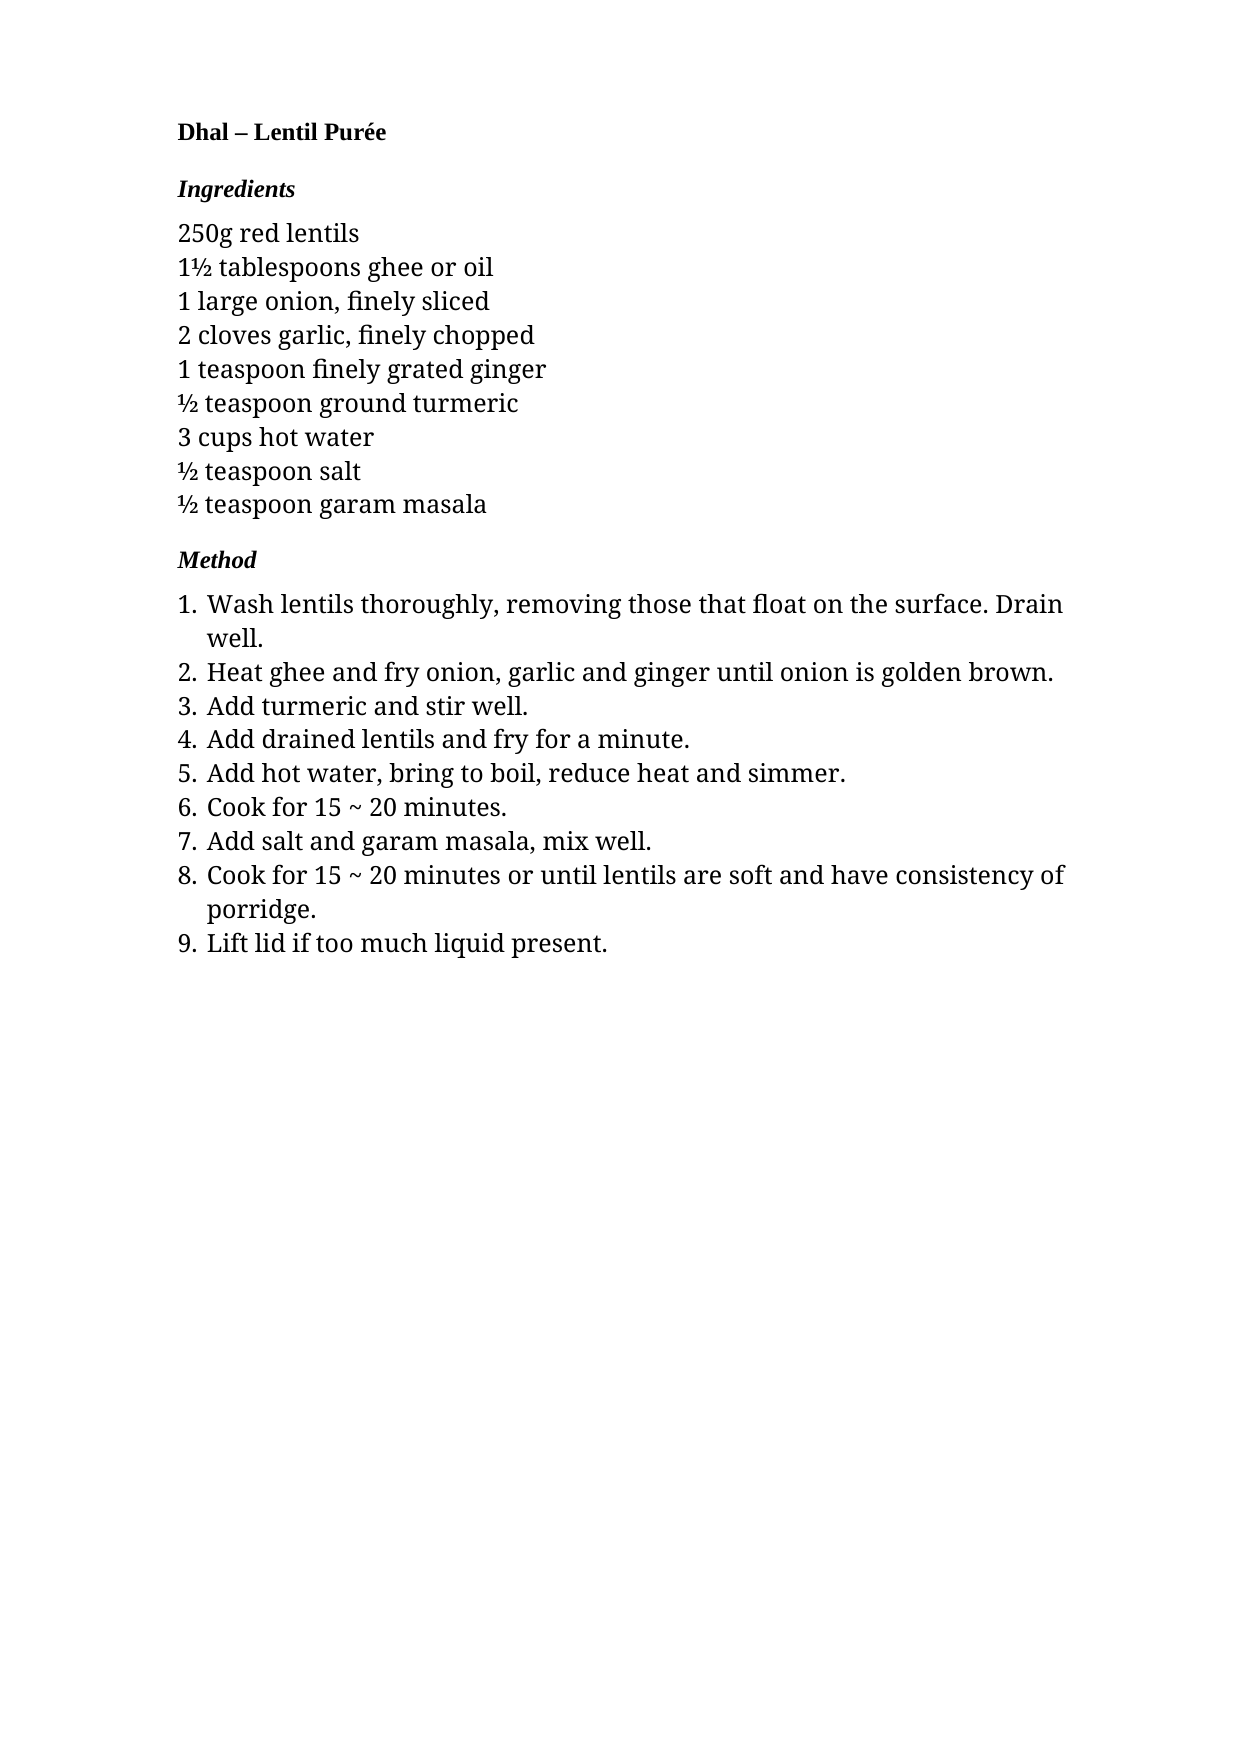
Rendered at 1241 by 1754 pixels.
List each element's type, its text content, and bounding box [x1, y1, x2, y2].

list Lift lid if too much liquid present. [177, 926, 1122, 960]
list Add salt and garam masala, mix well. [177, 824, 1122, 858]
list Cook for 15 ~ 20 minutes. [177, 790, 1122, 824]
text ½ teaspoon salt [177, 453, 1122, 487]
text ½ teaspoon garam masala [177, 487, 1122, 521]
text 250g red lentils [177, 216, 1122, 249]
list Add hot water, bring to boil, reduce heat and simmer. [177, 756, 1122, 790]
text 1½ tablespoons ghee or oil [177, 249, 1122, 283]
list Add drained lentils and fry for a minute. [177, 722, 1122, 756]
subtitle Method [177, 546, 1122, 574]
subtitle Ingredients [177, 175, 1122, 203]
text 1 large onion, finely sliced [177, 283, 1122, 317]
list Wash lentils thoroughly, removing those that float on the surface. Drain well. [177, 586, 1122, 654]
list Cook for 15 ~ 20 minutes or until lentils are soft and have consistency of porridge. [177, 858, 1122, 926]
list Heat ghee and fry onion, garlic and ginger until onion is golden brown. [177, 654, 1122, 688]
text 1 teaspoon finely grated ginger [177, 351, 1122, 385]
text 3 cups hot water [177, 419, 1122, 453]
text ½ teaspoon ground turmeric [177, 385, 1122, 419]
text 2 cloves garlic, finely chopped [177, 317, 1122, 351]
list Add turmeric and stir well. [177, 688, 1122, 722]
